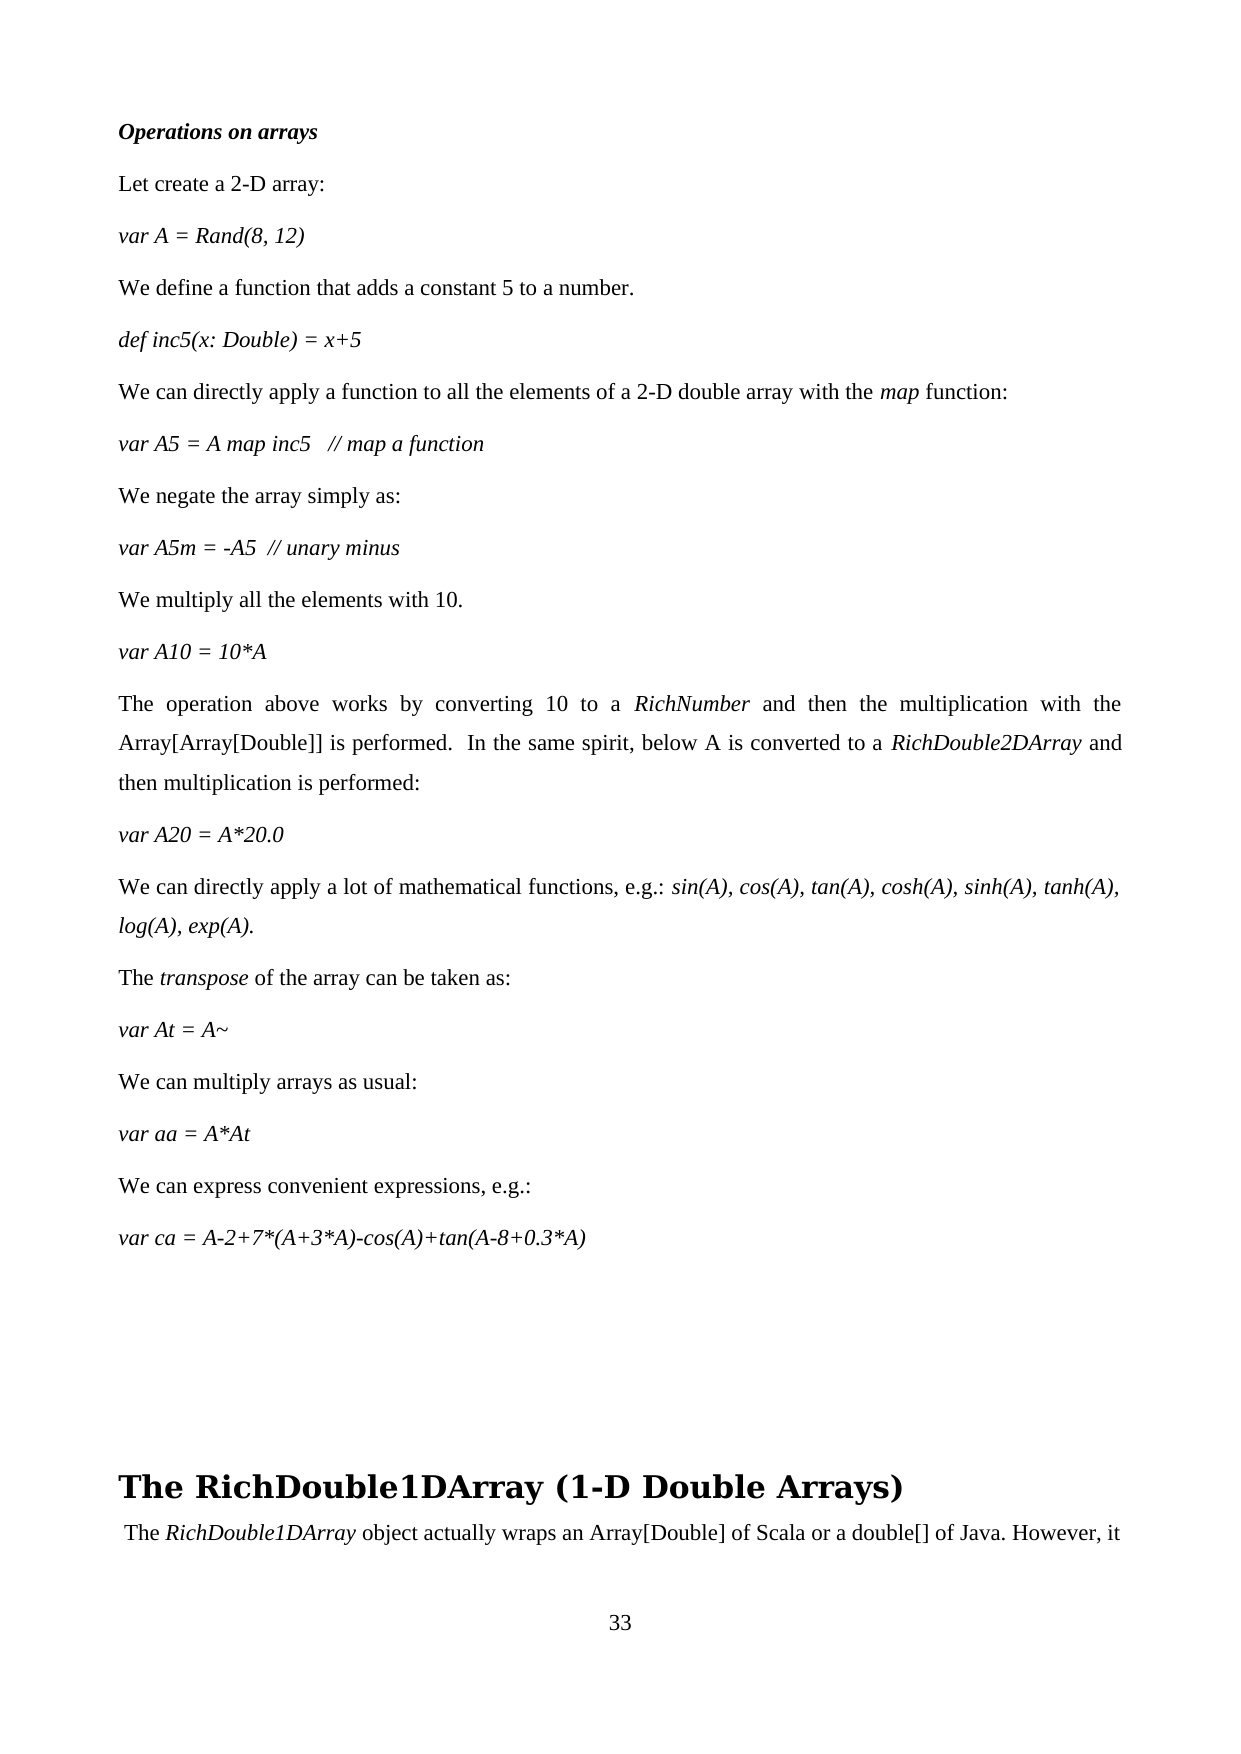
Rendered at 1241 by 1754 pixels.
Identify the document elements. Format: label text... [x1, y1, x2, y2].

text We can express convenient expressions, e.g.: [118, 1172, 1122, 1198]
text var A20 = A*20.0 [118, 821, 1122, 847]
text The RichDouble1DArray object actually wraps an Array[Double] of Scala or a double[] of Java. However, it [118, 1518, 1122, 1545]
text Let create a 2-D array: [118, 170, 1122, 196]
text var A5m = -A5 // unary minus [118, 534, 1122, 560]
text var aa = A*At [118, 1120, 1122, 1147]
text def inc5(x: Double) = x+5 [118, 326, 1122, 352]
text var A = Rand(8, 12) [118, 222, 1122, 248]
text We negate the array simply as: [118, 482, 1122, 508]
text We can directly apply a lot of mathematical functions, e.g.: sin(A), cos(A), tan(A), cosh(A), sinh(A), tanh(A), log(A), exp(A). [118, 873, 1122, 939]
text We define a function that adds a constant 5 to a number. [118, 274, 1122, 300]
text We can multiply arrays as usual: [118, 1068, 1122, 1094]
text We multiply all the elements with 10. [118, 586, 1122, 612]
text The transpose of the array can be taken as: [118, 964, 1122, 991]
text Operations on arrays [118, 118, 1122, 144]
text var At = A~ [118, 1016, 1122, 1043]
text We can directly apply a function to all the elements of a 2-D double array with the map function: [118, 378, 1122, 404]
text var ca = A-2+7*(A+3*A)-cos(A)+tan(A-8+0.3*A) [118, 1224, 1122, 1251]
text var A10 = 10*A [118, 638, 1122, 664]
text The operation above works by converting 10 to a RichNumber and then the multiplication with the Array[Array[Double]] is performed. In the same spirit, below A is converted to a RichDouble2DArray and then multiplication is performed: [118, 690, 1122, 795]
subtitle The RichDouble1DArray (1-D Double Arrays) [118, 1469, 1122, 1506]
text var A5 = A map inc5 // map a function [118, 430, 1122, 456]
